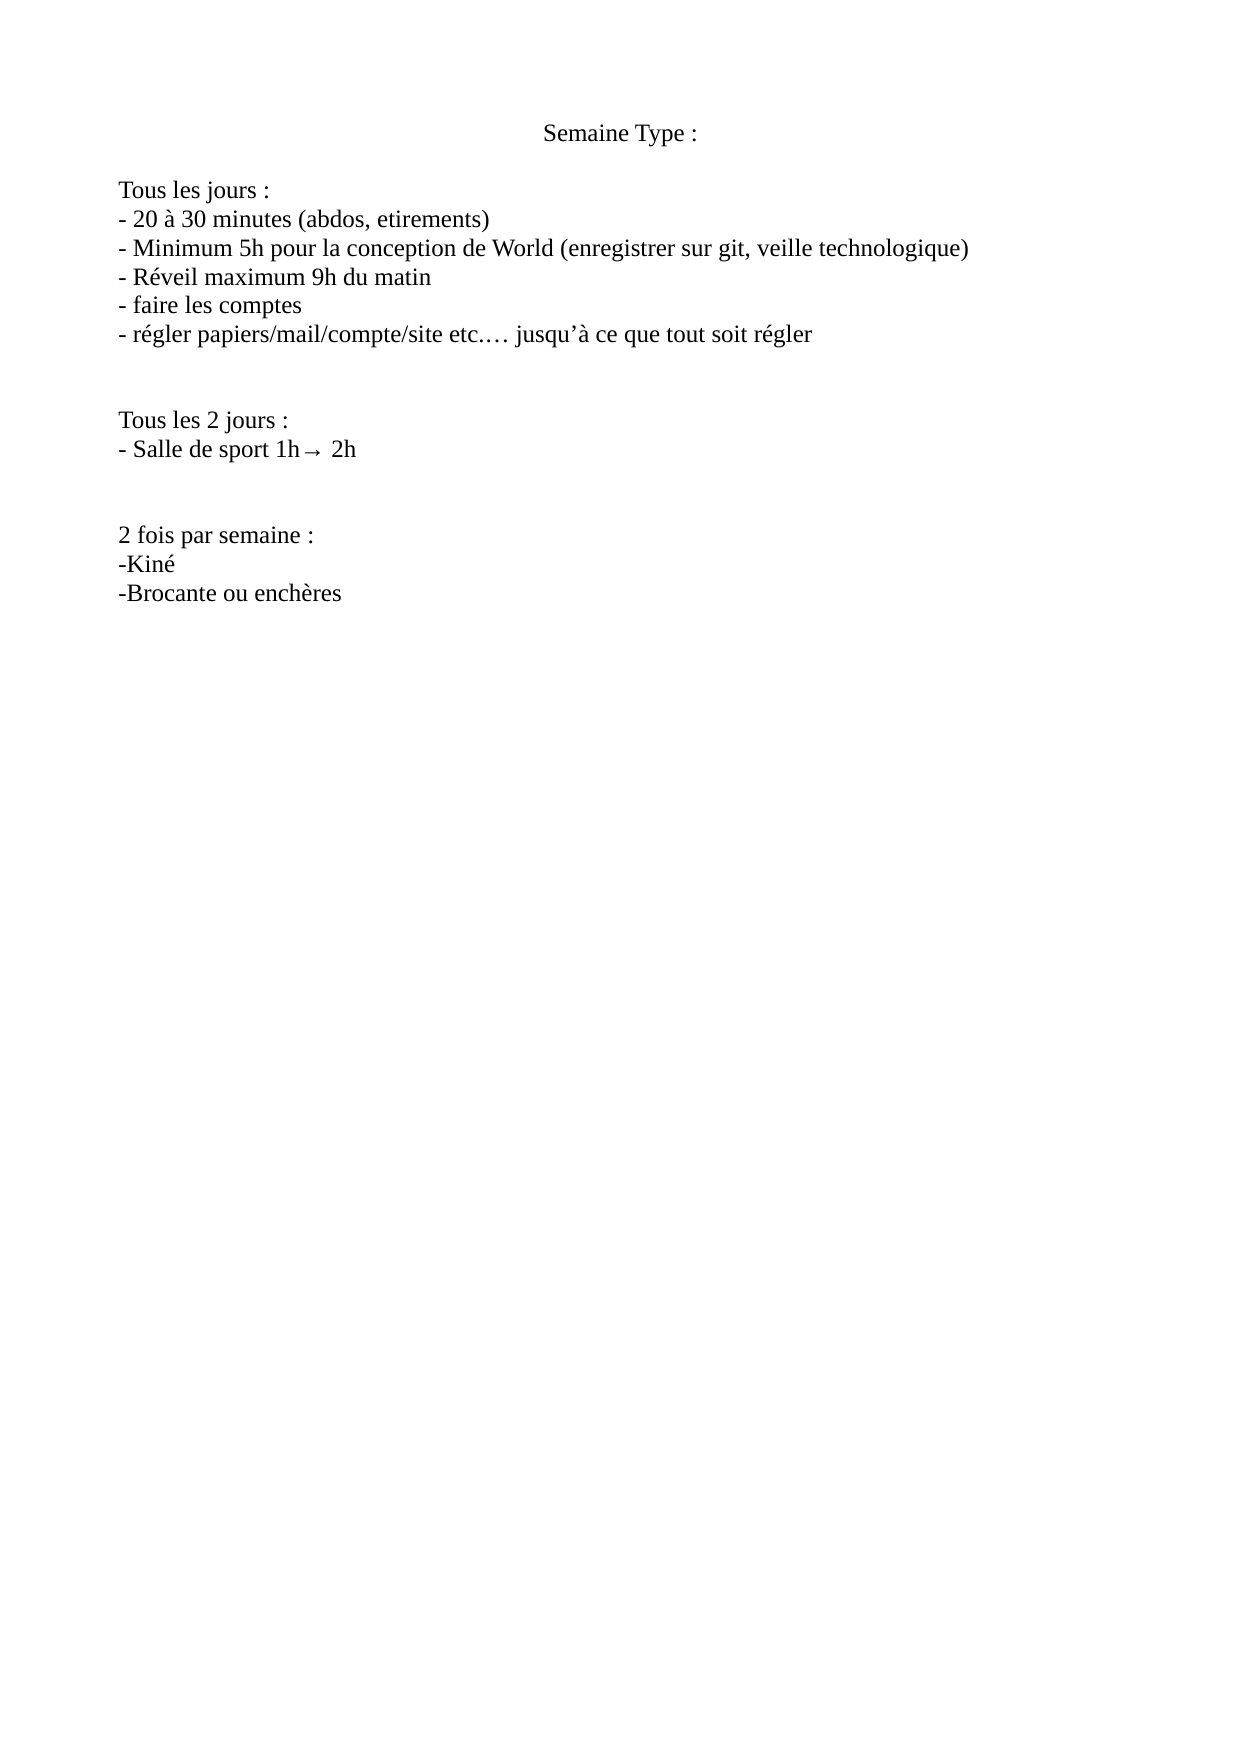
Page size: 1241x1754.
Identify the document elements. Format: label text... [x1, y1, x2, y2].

text - Réveil maximum 9h du matin [118, 262, 1122, 291]
text -Brocante ou enchères [118, 578, 1122, 607]
text - 20 à 30 minutes (abdos, etirements) [118, 204, 1122, 233]
text Semaine Type : [118, 118, 1122, 147]
text - régler papiers/mail/compte/site etc.… jusqu’à ce que tout soit régler [118, 319, 1122, 348]
text Tous les jours : [118, 176, 1122, 204]
text - Minimum 5h pour la conception de World (enregistrer sur git, veille technologique) [118, 233, 1122, 262]
text Tous les 2 jours : [118, 406, 1122, 434]
text 2 fois par semaine : [118, 521, 1122, 549]
text - Salle de sport 1h→ 2h [118, 434, 1122, 463]
text - faire les comptes [118, 291, 1122, 319]
text -Kiné [118, 549, 1122, 578]
